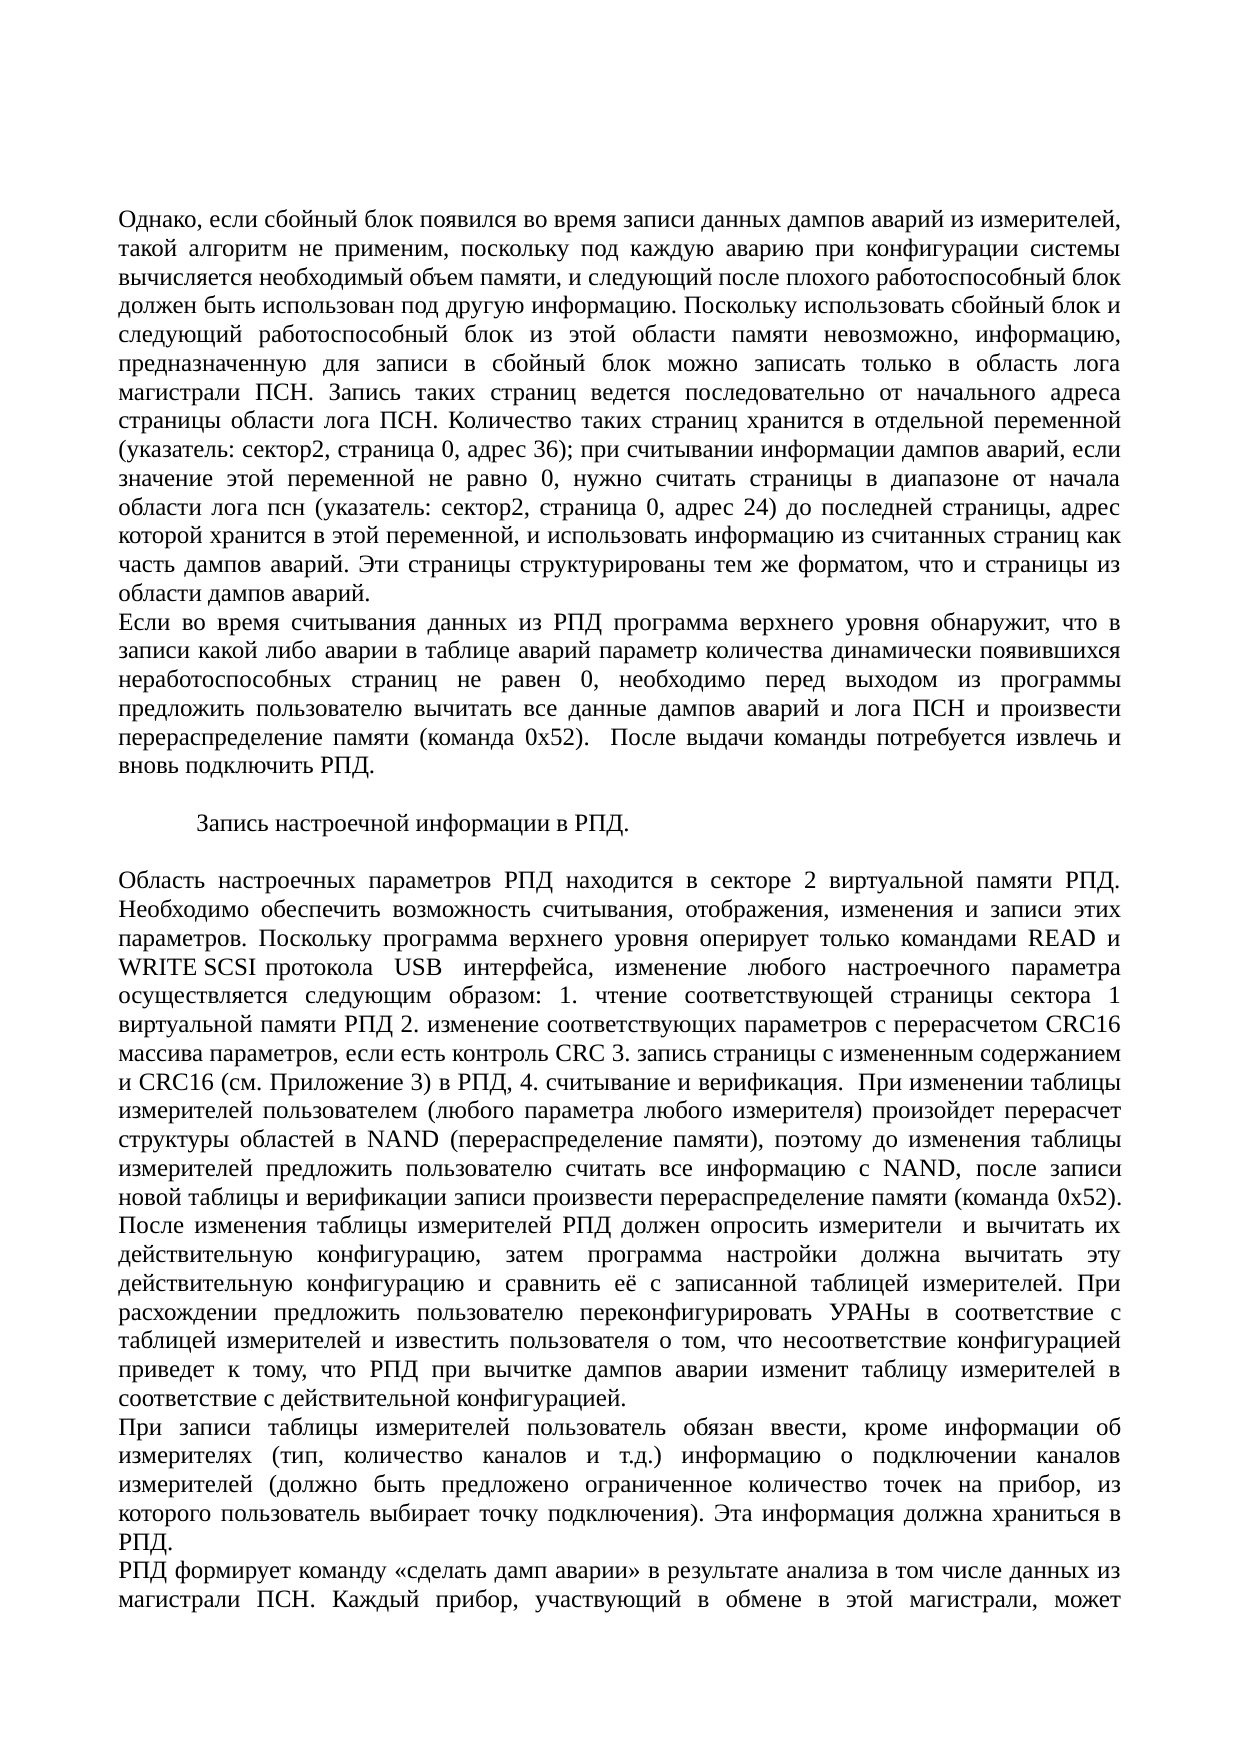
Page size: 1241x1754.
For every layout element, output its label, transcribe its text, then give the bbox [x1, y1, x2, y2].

text Запись настроечной информации в РПД. [159, 808, 1122, 837]
text Однако, если сбойный блок появился во время записи данных дампов аварий из измерителей, такой алгоритм не применим, поскольку под каждую аварию при конфигурации системы вычисляется необходимый объем памяти, и следующий после плохого работоспособный блок должен быть использован под другую информацию. Поскольку использовать сбойный блок и следующий работоспособный блок из этой области памяти невозможно, информацию, предназначенную для записи в сбойный блок можно записать только в область лога магистрали ПСН. Запись таких страниц ведется последовательно от начального адреса страницы области лога ПСН. Количество таких страниц хранится в отдельной переменной (указатель: сектор2, страница 0, адрес 36); при считывании информации дампов аварий, если значение этой переменной не равно 0, нужно считать страницы в диапазоне от начала области лога псн (указатель: сектор2, страница 0, адрес 24) до последней страницы, адрес которой хранится в этой переменной, и использовать информацию из считанных страниц как часть дампов аварий. Эти страницы структурированы тем же форматом, что и страницы из области дампов аварий. [118, 204, 1122, 607]
list РПД формирует команду «сделать дамп аварии» в результате анализа в том числе данных из магистрали ПСН. Каждый прибор, участвующий в обмене в этой магистрали, может [118, 1556, 1122, 1613]
text Если во время считывания данных из РПД программа верхнего уровня обнаружит, что в записи какой либо аварии в таблице аварий параметр количества динамически появившихся неработоспособных страниц не равен 0, необходимо перед выходом из программы предложить пользователю вычитать все данные дампов аварий и лога ПСН и произвести перераспределение памяти (команда 0x52). После выдачи команды потребуется извлечь и вновь подключить РПД. [118, 607, 1122, 779]
list Область настроечных параметров РПД находится в секторе 2 виртуальной памяти РПД. Необходимо обеспечить возможность считывания, отображения, изменения и записи этих параметров. Поскольку программа верхнего уровня оперирует только командами READ и WRITE SCSI протокола USB интерфейса, изменение любого настроечного параметра осуществляется следующим образом: 1. чтение соответствующей страницы сектора 1 виртуальной памяти РПД 2. изменение соответствующих параметров с перерасчетом CRC16 массива параметров, если есть контроль CRC 3. запись страницы с измененным содержанием и CRC16 (см. Приложение 3) в РПД, 4. считывание и верификация. При изменении таблицы измерителей пользователем (любого параметра любого измерителя) произойдет перерасчет структуры областей в NAND (перераспределение памяти), поэтому до изменения таблицы измерителей предложить пользователю считать все информацию с NAND, после записи новой таблицы и верификации записи произвести перераспределение памяти (команда 0x52). После изменения таблицы измерителей РПД должен опросить измерители и вычитать их действительную конфигурацию, затем программа настройки должна вычитать эту действительную конфигурацию и сравнить её с записанной таблицей измерителей. При расхождении предложить пользователю переконфигурировать УРАНы в соответствие с таблицей измерителей и известить пользователя о том, что несоответствие конфигурацией приведет к тому, что РПД при вычитке дампов аварии изменит таблицу измерителей в соответствие с действительной конфигурацией. [118, 866, 1122, 1412]
list При записи таблицы измерителей пользователь обязан ввести, кроме информации об измерителях (тип, количество каналов и т.д.) информацию о подключении каналов измерителей (должно быть предложено ограниченное количество точек на прибор, из которого пользователь выбирает точку подключения). Эта информация должна храниться в РПД. [118, 1412, 1122, 1556]
